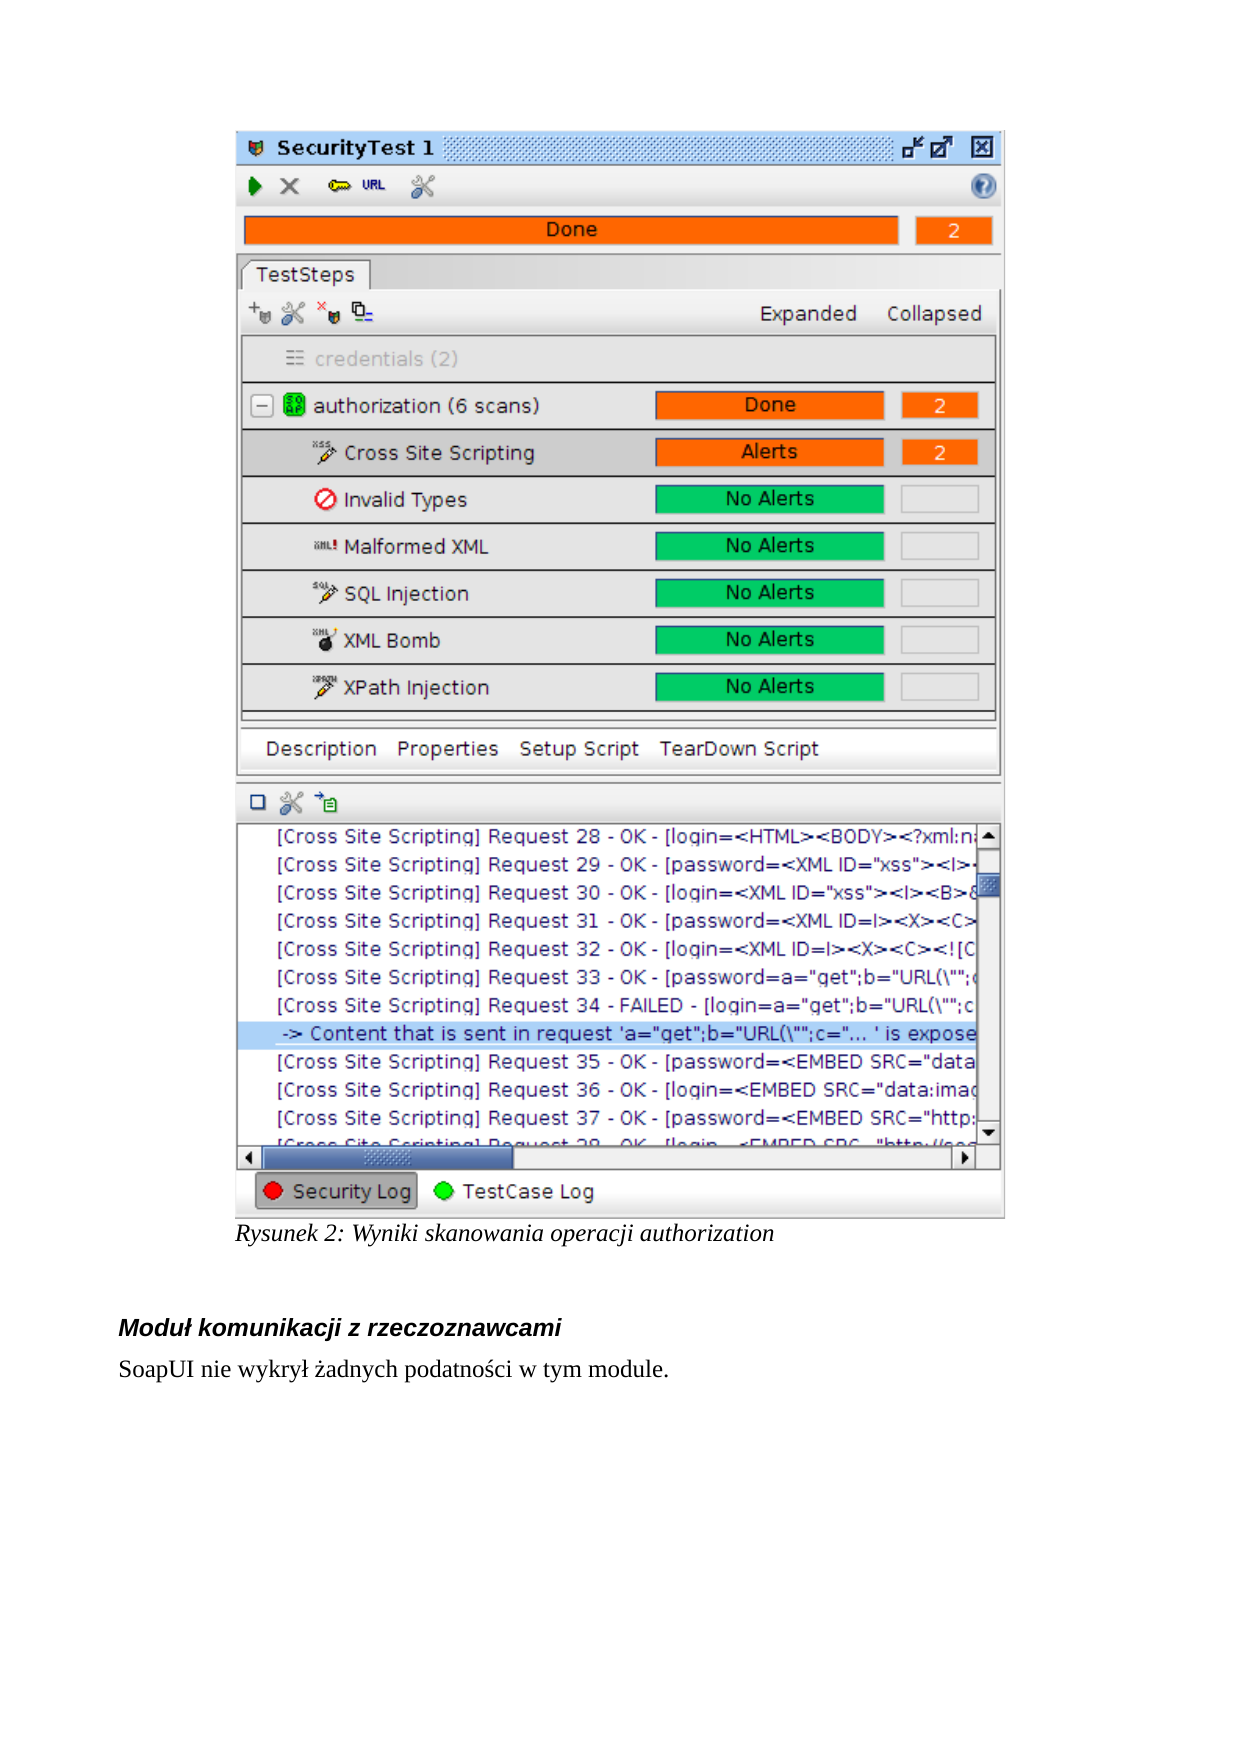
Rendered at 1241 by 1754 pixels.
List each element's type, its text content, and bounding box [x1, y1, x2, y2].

subtitle Moduł komunikacji z rzeczoznawcami [118, 1313, 1122, 1341]
text Rysunek 2: Wyniki skanowania operacji authorization [235, 1219, 1005, 1247]
picture [235, 130, 1006, 1219]
text SoapUI nie wykrył żadnych podatności w tym module. [118, 1354, 1122, 1383]
